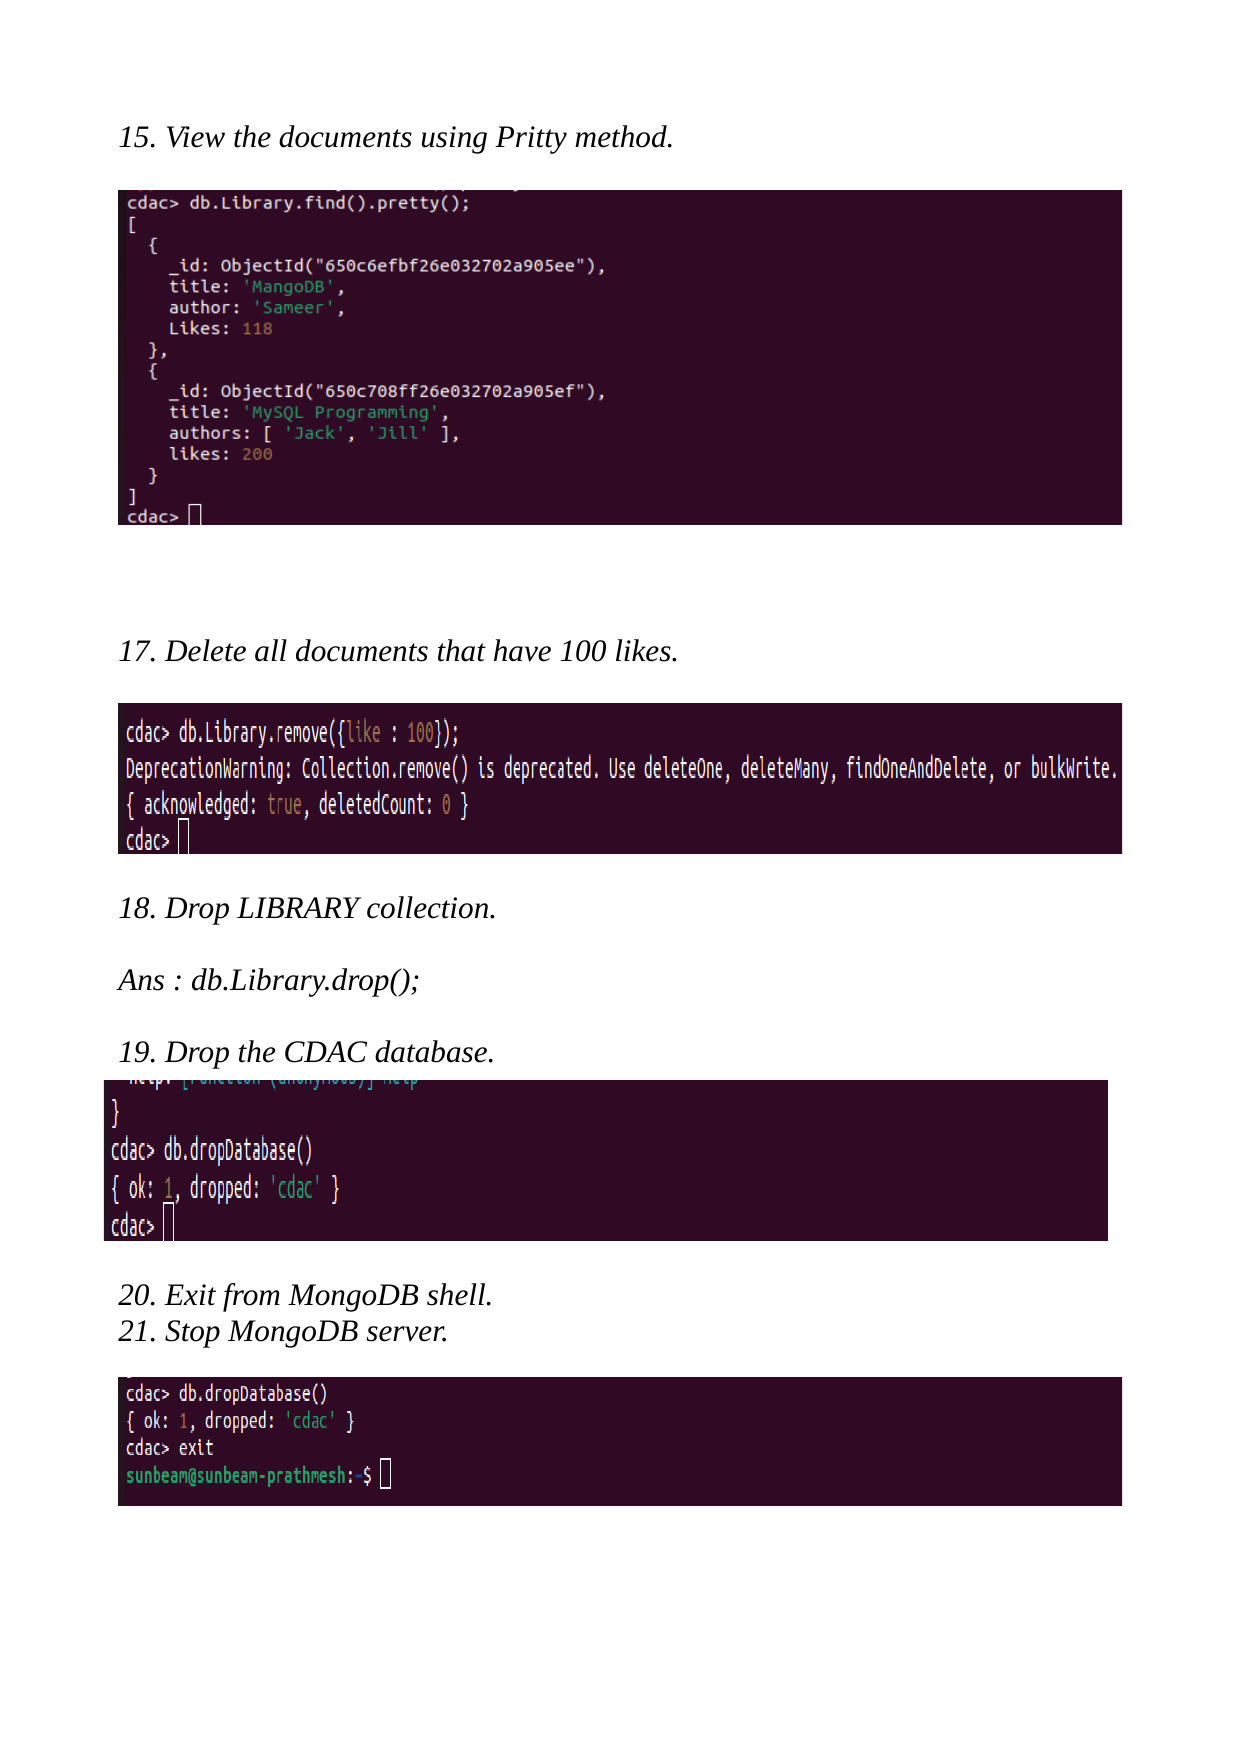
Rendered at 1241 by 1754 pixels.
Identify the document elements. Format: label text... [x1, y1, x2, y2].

text 21. Stop MongoDB server. [118, 1313, 1122, 1348]
text 20. Exit from MongoDB shell. [118, 1277, 1122, 1313]
picture [118, 703, 1123, 854]
text 15. View the documents using Pritty method. [118, 118, 1122, 154]
picture [118, 1377, 1123, 1506]
text Ans : db.Library.drop(); [118, 961, 1122, 997]
text 19. Drop the CDAC database. [118, 1033, 1122, 1069]
text 17. Delete all documents that have 100 likes. [118, 632, 1122, 668]
text 18. Drop LIBRARY collection. [118, 889, 1122, 926]
picture [118, 190, 1123, 525]
picture [103, 1080, 1108, 1241]
